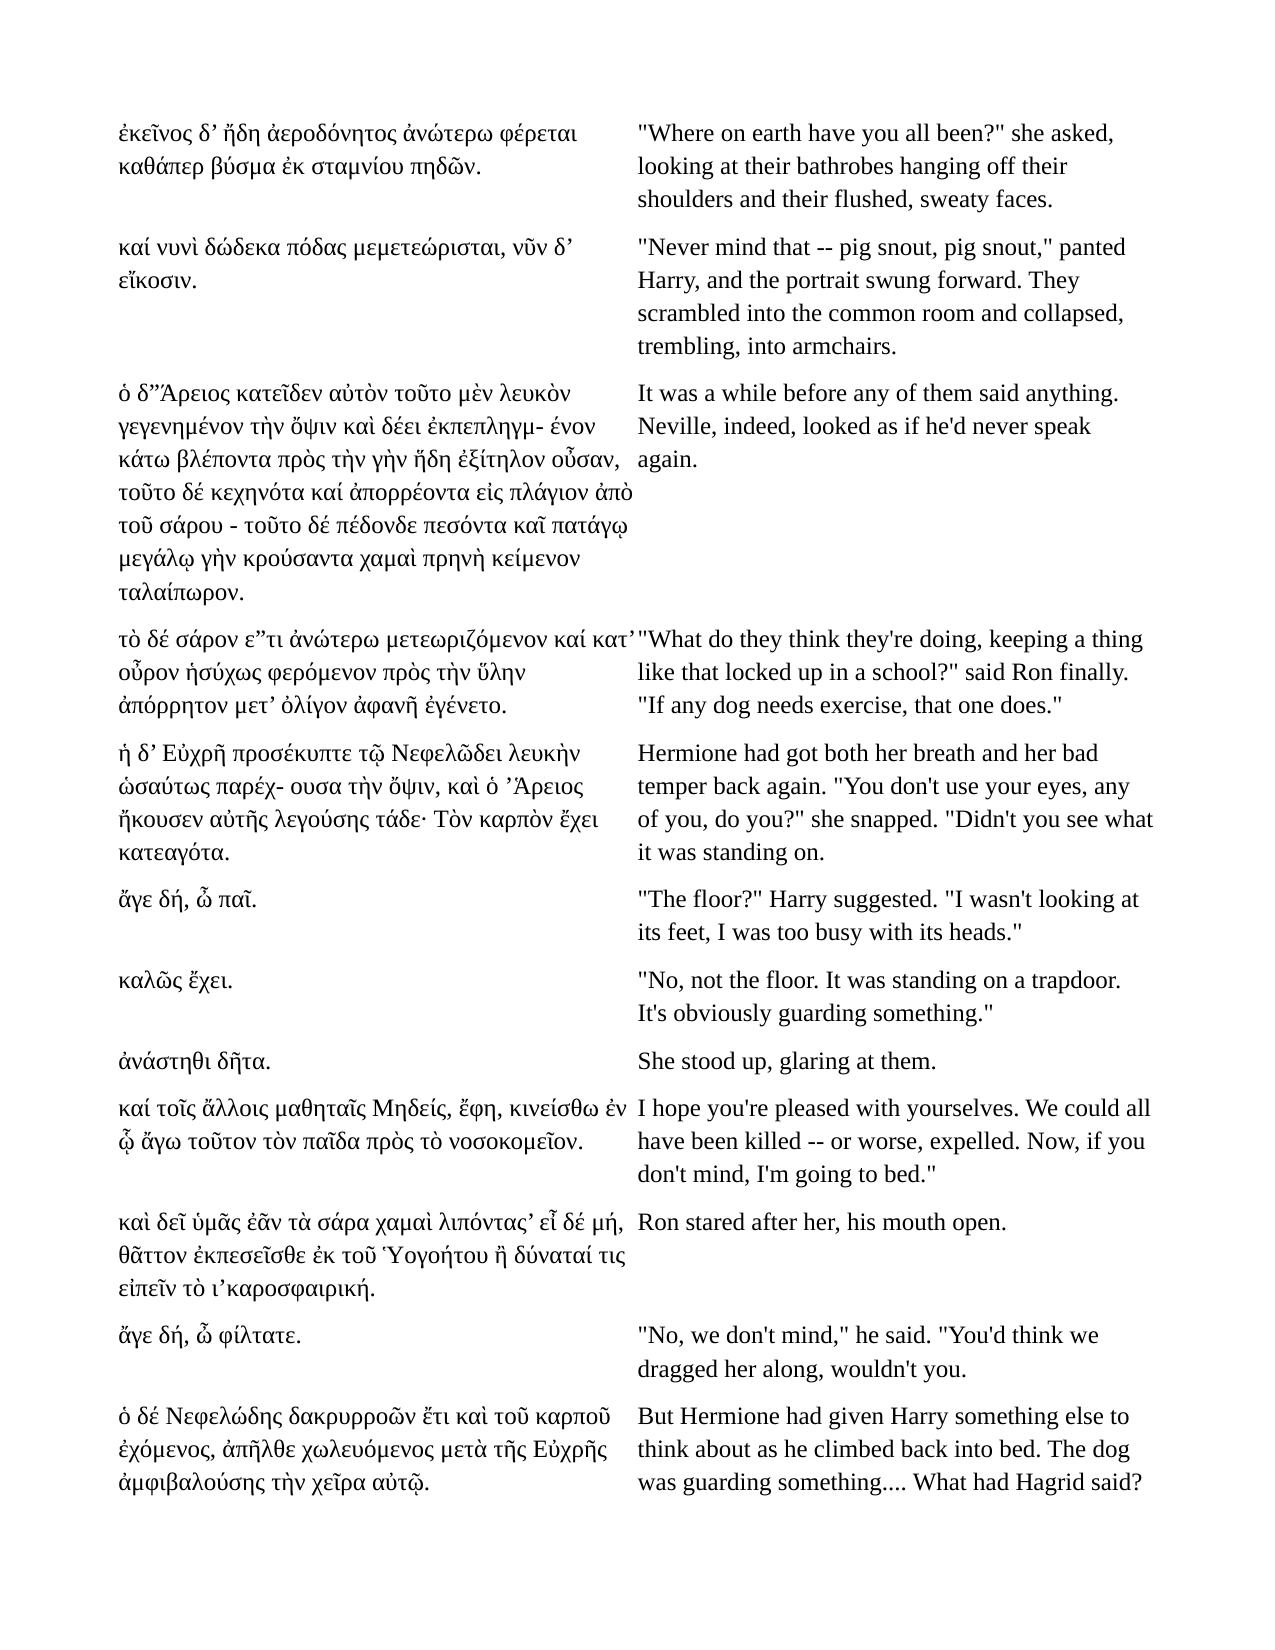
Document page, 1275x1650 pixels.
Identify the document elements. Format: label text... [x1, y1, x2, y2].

table_cell "Never mind that -- pig snout, pig snout," panted Harry, and the portrait swung forward. They scrambled into the common room and collapsed, trembling, into armchairs. [638, 232, 1157, 378]
table_cell It was a while before any of them said anything. Neville, indeed, looked as if he'd never speak again. [638, 379, 1157, 624]
table_cell ἄγε δή, ὦ παῖ. [118, 885, 637, 965]
table_cell Ron stared after her, his mouth open. [638, 1207, 1157, 1321]
table_cell ἡ δ’ Εὐχρῆ προσέκυπτε τῷ Νεφελῶδει λευκὴν ὡσαύτως παρέχ- ουσα τὴν ὄψιν, καὶ ὁ ’Ἁρειος ἤκουσεν αὐτῆς λεγούσης τάδε· Τὸν καρπὸν ἔχει κατεαγότα. [118, 738, 637, 884]
table_cell καί νυνὶ δώδεκα πόδας μεμετεώρισται, νῦν δ’ εἴκοσιν. [118, 232, 637, 378]
table_cell ὁ δ”Άρειος κατεῖδεν αὐτὸν τοῦτο μὲν λευκὸν γεγενημένον τὴν ὄψιν καὶ δέει ἐκπεπληγμ- ένον κάτω βλέποντα πρὸς τὴν γὴν ἥδη ἐξίτηλον οὖσαν, τοῦτο δέ κεχηνότα καί ἀπορρέοντα εἰς πλάγιον ἀπὸ τοῦ σάρου - τοῦτο δέ πέδονδε πεσόντα καῖ πατάγῳ μεγάλῳ γὴν κρούσαντα χαμαὶ πρηνὴ κείμενον ταλαίπωρον. [118, 379, 637, 624]
table_cell ἀνάστηθι δῆτα. [118, 1046, 637, 1093]
table_cell "No, we don't mind," he said. "You'd think we dragged her along, wouldn't you. [638, 1321, 1157, 1401]
table_cell καὶ δεῖ ὑμᾶς ἐᾶν τὰ σάρα χαμαὶ λιπόντας’ εἶ δέ μή, θᾶττον ἐκπεσεῖσθε ἐκ τοῦ Ὑογοήτου ἢ δύναταί τις εἰπεῖν τὸ ι’καροσφαιρική. [118, 1207, 637, 1321]
table_cell ἐκεῖνος δ’ ἤδη ἀεροδόνητος ἀνώτερω φέρεται καθάπερ βύσμα ἐκ σταμνίου πηδῶν. [118, 118, 637, 232]
table_cell καλῶς ἔχει. [118, 965, 637, 1046]
table_cell But Hermione had given Harry something else to think about as he climbed back into bed. The dog was guarding something.... What had Hagrid said? [638, 1401, 1157, 1515]
table_cell Hermione had got both her breath and her bad temper back again. "You don't use your eyes, any of you, do you?" she snapped. "Didn't you see what it was standing on. [638, 738, 1157, 884]
table_cell "The floor?" Harry suggested. "I wasn't looking at its feet, I was too busy with its heads." [638, 885, 1157, 965]
table_cell "What do they think they're doing, keeping a thing like that locked up in a school?" said Ron finally. "If any dog needs exercise, that one does." [638, 624, 1157, 738]
table_cell She stood up, glaring at them. [638, 1046, 1157, 1093]
table_cell "No, not the floor. It was standing on a trapdoor. It's obviously guarding something." [638, 965, 1157, 1046]
table_cell I hope you're pleased with yourselves. We could all have been killed -- or worse, expelled. Now, if you don't mind, I'm going to bed." [638, 1093, 1157, 1207]
table_cell ὁ δέ Νεφελώδης δακρυρροῶν ἔτι καὶ τοῦ καρποῦ ἐχόμενος, ἀπῆλθε χωλευόμενος μετὰ τῆς Εὐχρῆς ἀμφιβαλούσης τὴν χεῖρα αὐτῷ. [118, 1401, 637, 1515]
table_cell "Where on earth have you all been?" she asked, looking at their bathrobes hanging off their shoulders and their flushed, sweaty faces. [638, 118, 1157, 232]
table_cell καί τοῖς ἄλλοις μαθηταῖς Μηδείς, ἔφη, κινείσθω ἐν ᾧ ἄγω τοῦτον τὸν παῖδα πρὸς τὸ νοσοκομεῖον. [118, 1093, 637, 1207]
table_cell τὸ δέ σάρον ε”τι ἀνώτερω μετεωριζόμενον καί κατ’ οὖρον ἡσύχως φερόμενον πρὸς τὴν ὕλην ἀπόρρητον μετ’ ὀλίγον ἀφανῆ ἐγένετο. [118, 624, 637, 738]
table_cell ἄγε δή, ὦ φίλτατε. [118, 1321, 637, 1401]
